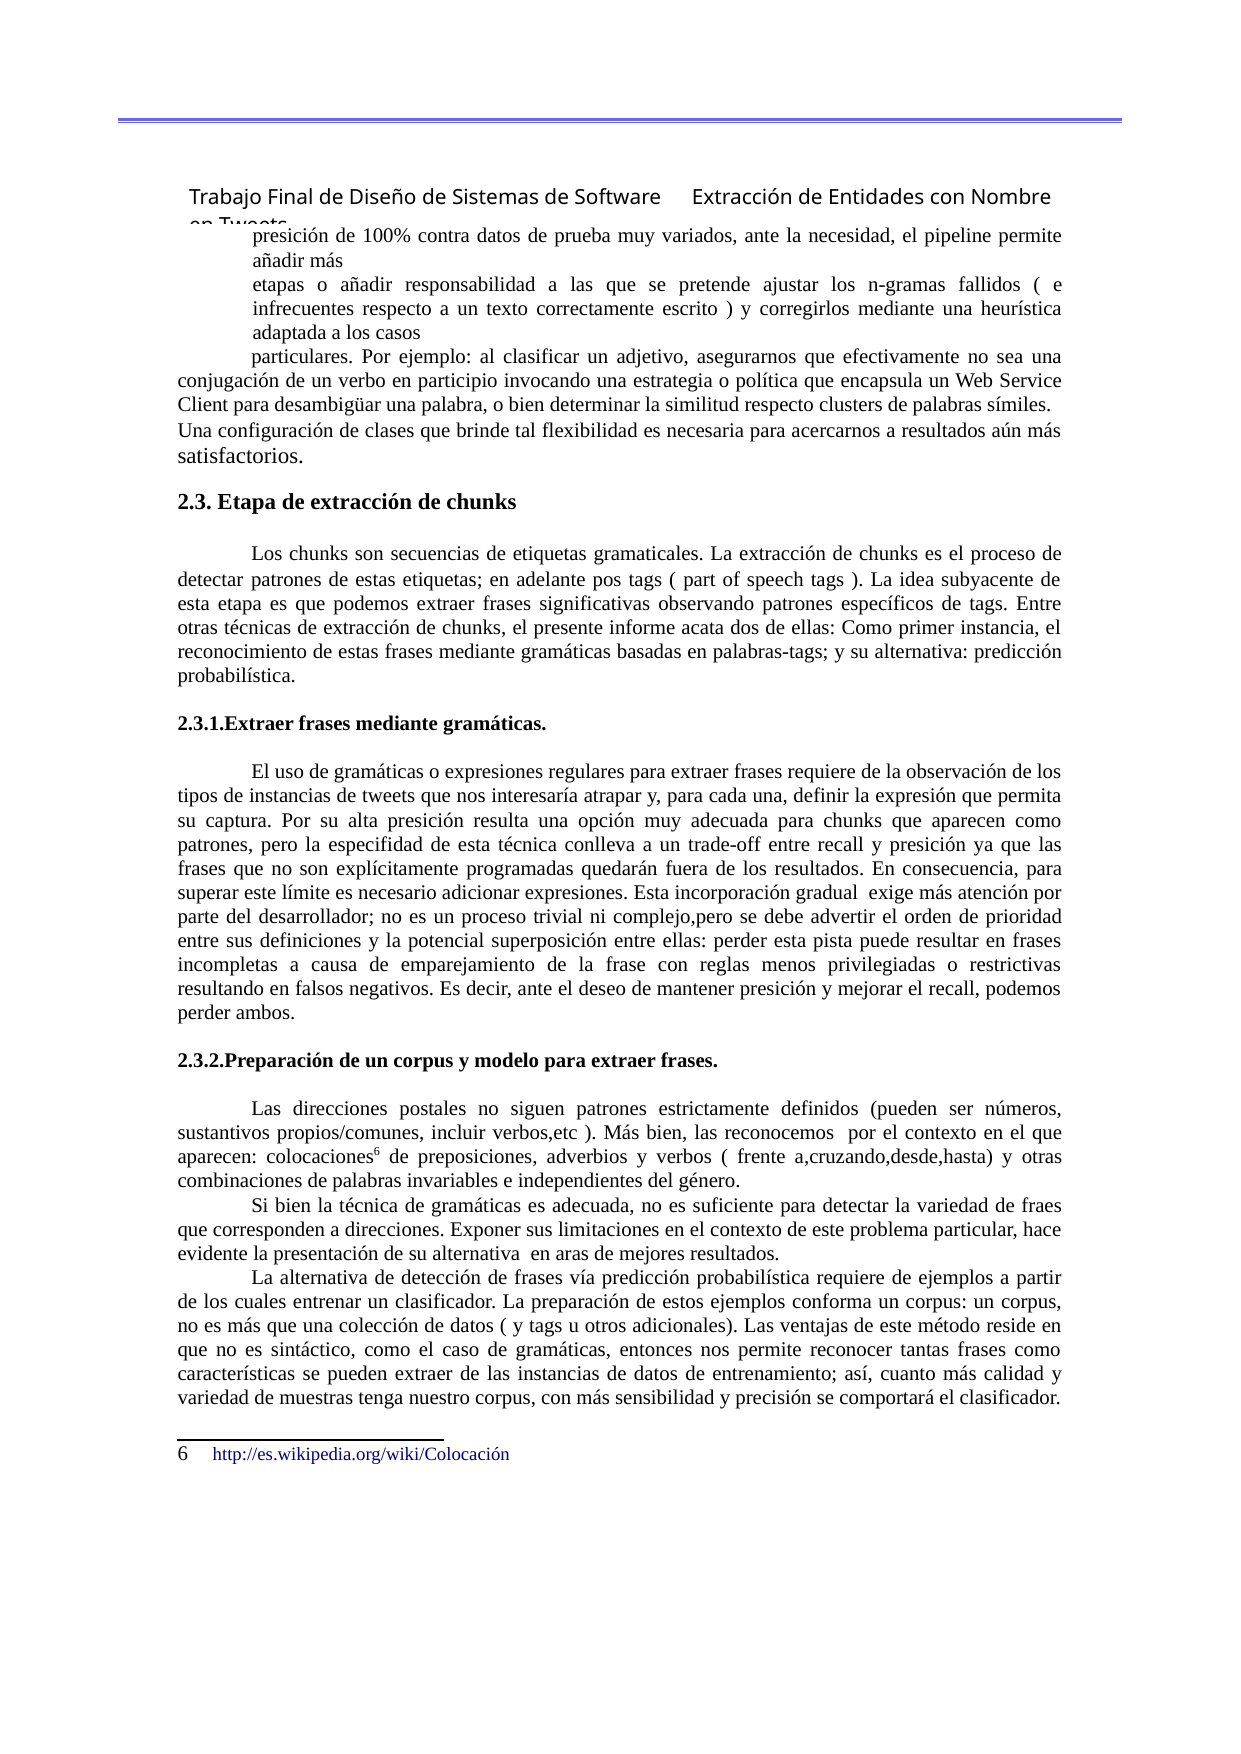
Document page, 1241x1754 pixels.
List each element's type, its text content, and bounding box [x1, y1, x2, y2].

text http://es.wikipedia.org/wiki/Colocación [177, 1441, 1063, 1464]
text El uso de gramáticas o expresiones regulares para extraer frases requiere de la observación de los tipos de instancias de tweets que nos interesaría atrapar y, para cada una, definir la expresión que permita su captura. Por su alta presición resulta una opción muy adecuada para chunks que aparecen como patrones, pero la especifidad de esta técnica conlleva a un trade-off entre recall y presición ya que las frases que no son explícitamente programadas quedarán fuera de los resultados. En consecuencia, para superar este límite es necesario adicionar expresiones. Esta incorporación gradual exige más atención por parte del desarrollador; no es un proceso trivial ni complejo,pero se debe advertir el orden de prioridad entre sus definiciones y la potencial superposición entre ellas: perder esta pista puede resultar en frases incompletas a causa de emparejamiento de la frase con reglas menos privilegiadas o restrictivas resultando en falsos negativos. Es decir, ante el deseo de mantener presición y mejorar el recall, podemos perder ambos. [177, 759, 1063, 1024]
text 2.3.2.Preparación de un corpus y modelo para extraer frases. [177, 1048, 1063, 1072]
text Si bien la técnica de gramáticas es adecuada, no es suficiente para detectar la variedad de fraes que corresponden a direcciones. Exponer sus limitaciones en el contexto de este problema particular, hace evidente la presentación de su alternativa en aras de mejores resultados. [177, 1192, 1063, 1265]
text Los chunks son secuencias de etiquetas gramaticales. La extracción de chunks es el proceso de detectar patrones de estas etiquetas; en adelante pos tags ( part of speech tags ). La idea subyacente de esta etapa es que podemos extraer frases significativas observando patrones específicos de tags. Entre otras técnicas de extracción de chunks, el presente informe acata dos de ellas: Como primer instancia, el reconocimiento de estas frases mediante gramáticas basadas en palabras-tags; y su alternativa: predicción probabilística. [177, 541, 1063, 687]
text 2.3. Etapa de extracción de chunks [177, 488, 1063, 514]
text La alternativa de detección de frases vía predicción probabilística requiere de ejemplos a partir de los cuales entrenar un clasificador. La preparación de estos ejemplos conforma un corpus: un corpus, no es más que una colección de datos ( y tags u otros adicionales). Las ventajas de este método reside en que no es sintáctico, como el caso de gramáticas, entonces nos permite reconocer tantas frases como características se pueden extraer de las instancias de datos de entrenamiento; así, cuanto más calidad y variedad de muestras tenga nuestro corpus, con más sensibilidad y precisión se comportará el clasificador. [177, 1265, 1063, 1409]
text particulares. Por ejemplo: al clasificar un adjetivo, asegurarnos que efectivamente no sea una conjugación de un verbo en participio invocando una estrategia o política que encapsula un Web Service Client para desambigüar una palabra, o bien determinar la similitud respecto clusters de palabras símiles. [177, 344, 1063, 416]
text 2.3.1.Extraer frases mediante gramáticas. [177, 711, 1063, 735]
list Diseño de clases utilizando Decorator y Strategy Pattern: si bien no podremos llegar a una presición de 100% contra datos de prueba muy variados, ante la necesidad, el pipeline permite añadir más [215, 223, 1063, 272]
text Las direcciones postales no siguen patrones estrictamente definidos (pueden ser números, sustantivos propios/comunes, incluir verbos,etc ). Más bien, las reconocemos por el contexto en el que aparecen: colocaciones de preposiciones, adverbios y verbos ( frente a,cruzando,desde,hasta) y otras combinaciones de palabras invariables e independientes del género. [177, 1096, 1063, 1192]
text Una configuración de clases que brinde tal flexibilidad es necesaria para acercarnos a resultados aún más satisfactorios. [177, 416, 1063, 469]
list etapas o añadir responsabilidad a las que se pretende ajustar los n-gramas fallidos ( e infrecuentes respecto a un texto correctamente escrito ) y corregirlos mediante una heurística adaptada a los casos [215, 272, 1063, 344]
